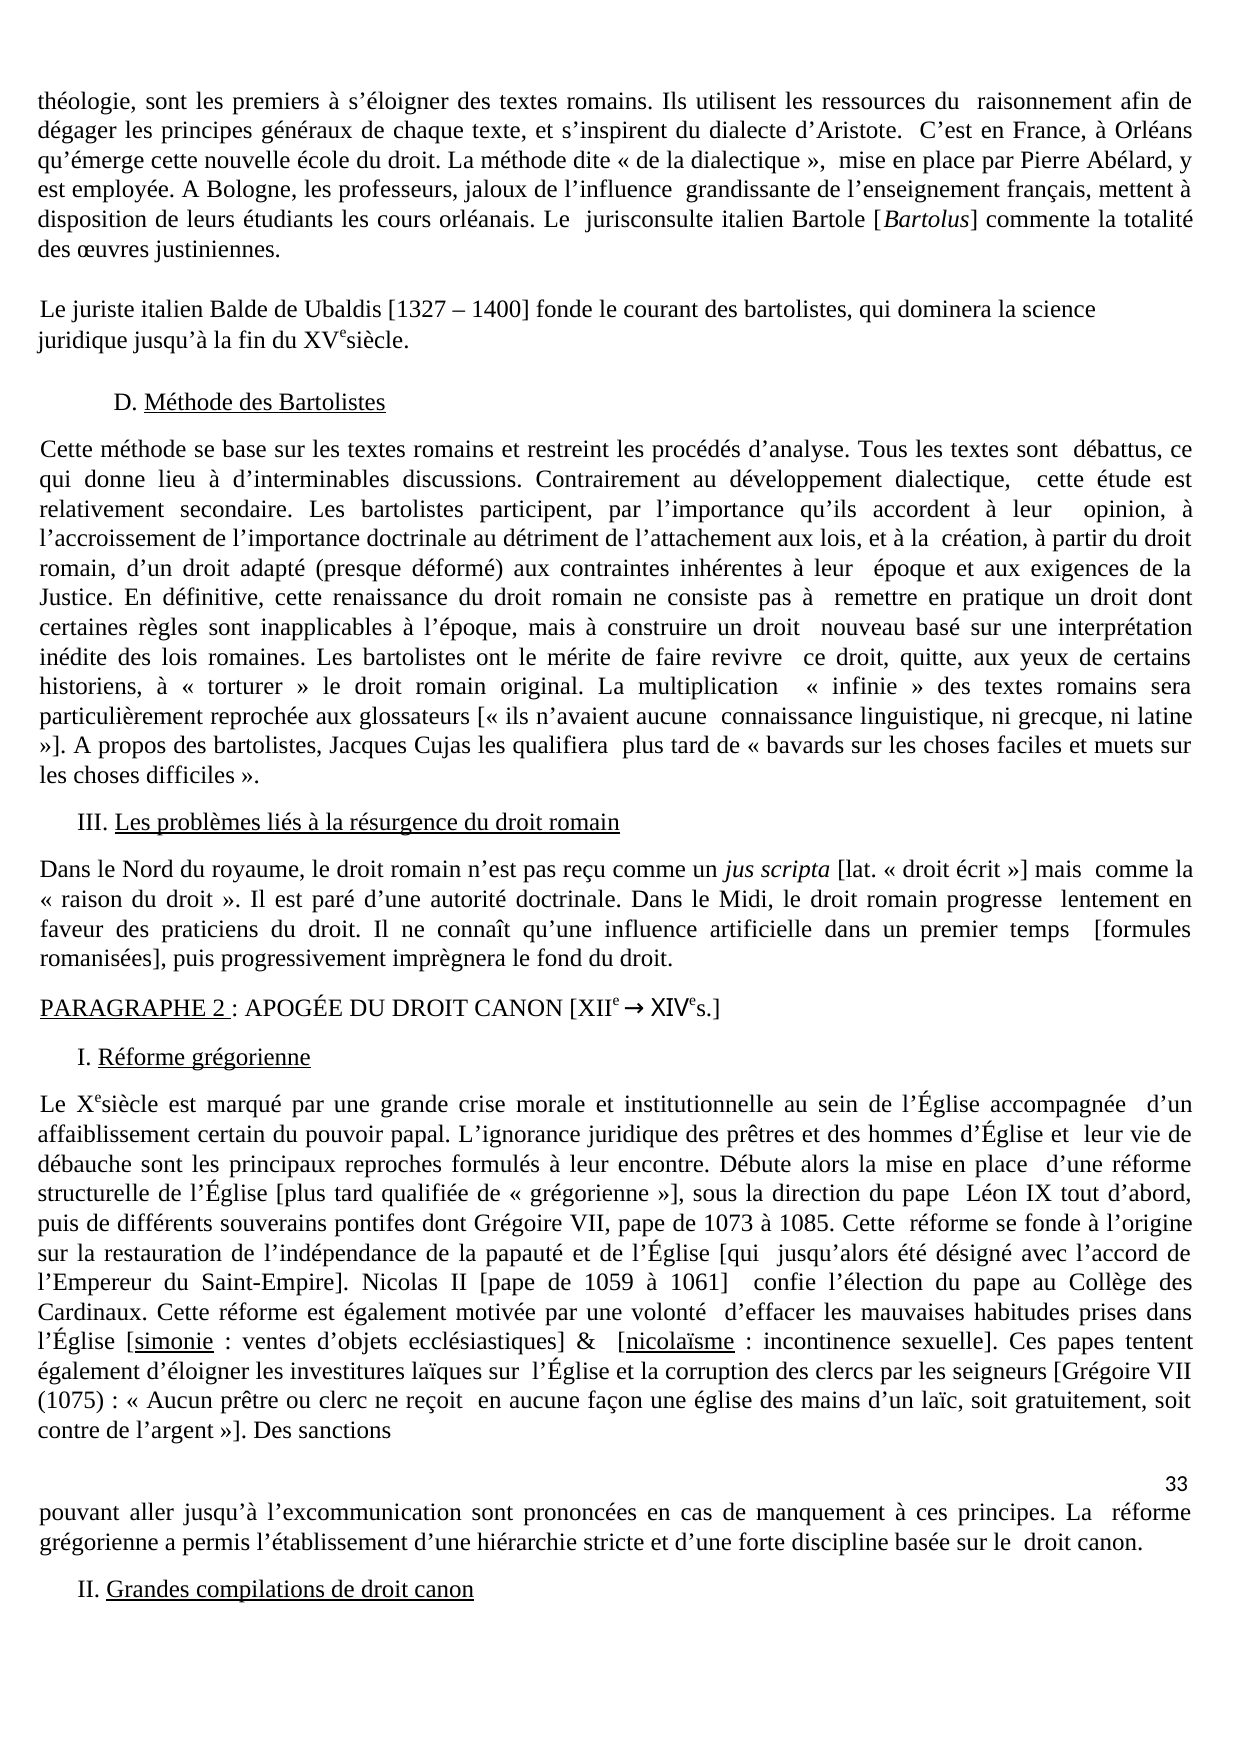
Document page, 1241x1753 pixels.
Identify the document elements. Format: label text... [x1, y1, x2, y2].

text théologie, sont les premiers à s’éloigner des textes romains. Ils utilisent les ressources du raisonnement afin de dégager les principes généraux de chaque texte, et s’inspirent du dialecte d’Aristote. C’est en France, à Orléans qu’émerge cette nouvelle école du droit. La méthode dite « de la dialectique », mise en place par Pierre Abélard, y est employée. A Bologne, les professeurs, jaloux de l’influence grandissante de l’enseignement français, mettent à disposition de leurs étudiants les cours orléanais. Le jurisconsulte italien Bartole [Bartolus] commente la totalité des œuvres justiniennes. [37, 86, 1194, 262]
text Dans le Nord du royaume, le droit romain n’est pas reçu comme un jus scripta [lat. « droit écrit »] mais comme la « raison du droit ». Il est paré d’une autorité doctrinale. Dans le Midi, le droit romain progresse lentement en faveur des praticiens du droit. Il ne connaît qu’une influence artificielle dans un premier temps [formules romanisées], puis progressivement imprègnera le fond du droit. [39, 854, 1193, 972]
text Le juriste italien Balde de Ubaldis [1327 – 1400] fonde le courant des bartolistes, qui dominera la science juridique jusqu’à la fin du XVesiècle. [37, 295, 1193, 354]
text I. Réforme grégorienne [77, 1042, 1193, 1070]
text pouvant aller jusqu’à l’excommunication sont prononcées en cas de manquement à ces principes. La réforme grégorienne a permis l’établissement d’une hiérarchie stricte et d’une forte discipline basée sur le droit canon. [39, 1497, 1193, 1556]
text Cette méthode se base sur les textes romains et restreint les procédés d’analyse. Tous les textes sont débattus, ce qui donne lieu à d’interminables discussions. Contrairement au développement dialectique, cette étude est relativement secondaire. Les bartolistes participent, par l’importance qu’ils accordent à leur opinion, à l’accroissement de l’importance doctrinale au détriment de l’attachement aux lois, et à la création, à partir du droit romain, d’un droit adapté (presque déformé) aux contraintes inhérentes à leur époque et aux exigences de la Justice. En définitive, cette renaissance du droit romain ne consiste pas à remettre en pratique un droit dont certaines règles sont inapplicables à l’époque, mais à construire un droit nouveau basé sur une interprétation inédite des lois romaines. Les bartolistes ont le mérite de faire revivre ce droit, quitte, aux yeux de certains historiens, à « torturer » le droit romain original. La multiplication « infinie » des textes romains sera particulièrement reprochée aux glossateurs [« ils n’avaient aucune connaissance linguistique, ni grecque, ni latine »]. A propos des bartolistes, Jacques Cujas les qualifiera plus tard de « bavards sur les choses faciles et muets sur les choses difficiles ». [39, 434, 1194, 789]
text II. Grandes compilations de droit canon [77, 1574, 1193, 1603]
text PARAGRAPHE 2 : APOGÉE DU DROIT CANON [XIIe → XIVes.] [39, 989, 1193, 1023]
text D. Méthode des Bartolistes [113, 387, 1193, 416]
text 33 [36, 1469, 1188, 1497]
text III. Les problèmes liés à la résurgence du droit romain [77, 807, 1193, 836]
text Le Xesiècle est marqué par une grande crise morale et institutionnelle au sein de l’Église accompagnée d’un affaiblissement certain du pouvoir papal. L’ignorance juridique des prêtres et des hommes d’Église et leur vie de débauche sont les principaux reproches formulés à leur encontre. Débute alors la mise en place d’une réforme structurelle de l’Église [plus tard qualifiée de « grégorienne »], sous la direction du pape Léon IX tout d’abord, puis de différents souverains pontifes dont Grégoire VII, pape de 1073 à 1085. Cette réforme se fonde à l’origine sur la restauration de l’indépendance de la papauté et de l’Église [qui jusqu’alors été désigné avec l’accord de l’Empereur du Saint-Empire]. Nicolas II [pape de 1059 à 1061] confie l’élection du pape au Collège des Cardinaux. Cette réforme est également motivée par une volonté d’effacer les mauvaises habitudes prises dans l’Église [simonie : ventes d’objets ecclésiastiques] & [nicolaïsme : incontinence sexuelle]. Ces papes tentent également d’éloigner les investitures laïques sur l’Église et la corruption des clercs par les seigneurs [Grégoire VII (1075) : « Aucun prêtre ou clerc ne reçoit en aucune façon une église des mains d’un laïc, soit gratuitement, soit contre de l’argent »]. Des sanctions [37, 1087, 1194, 1444]
